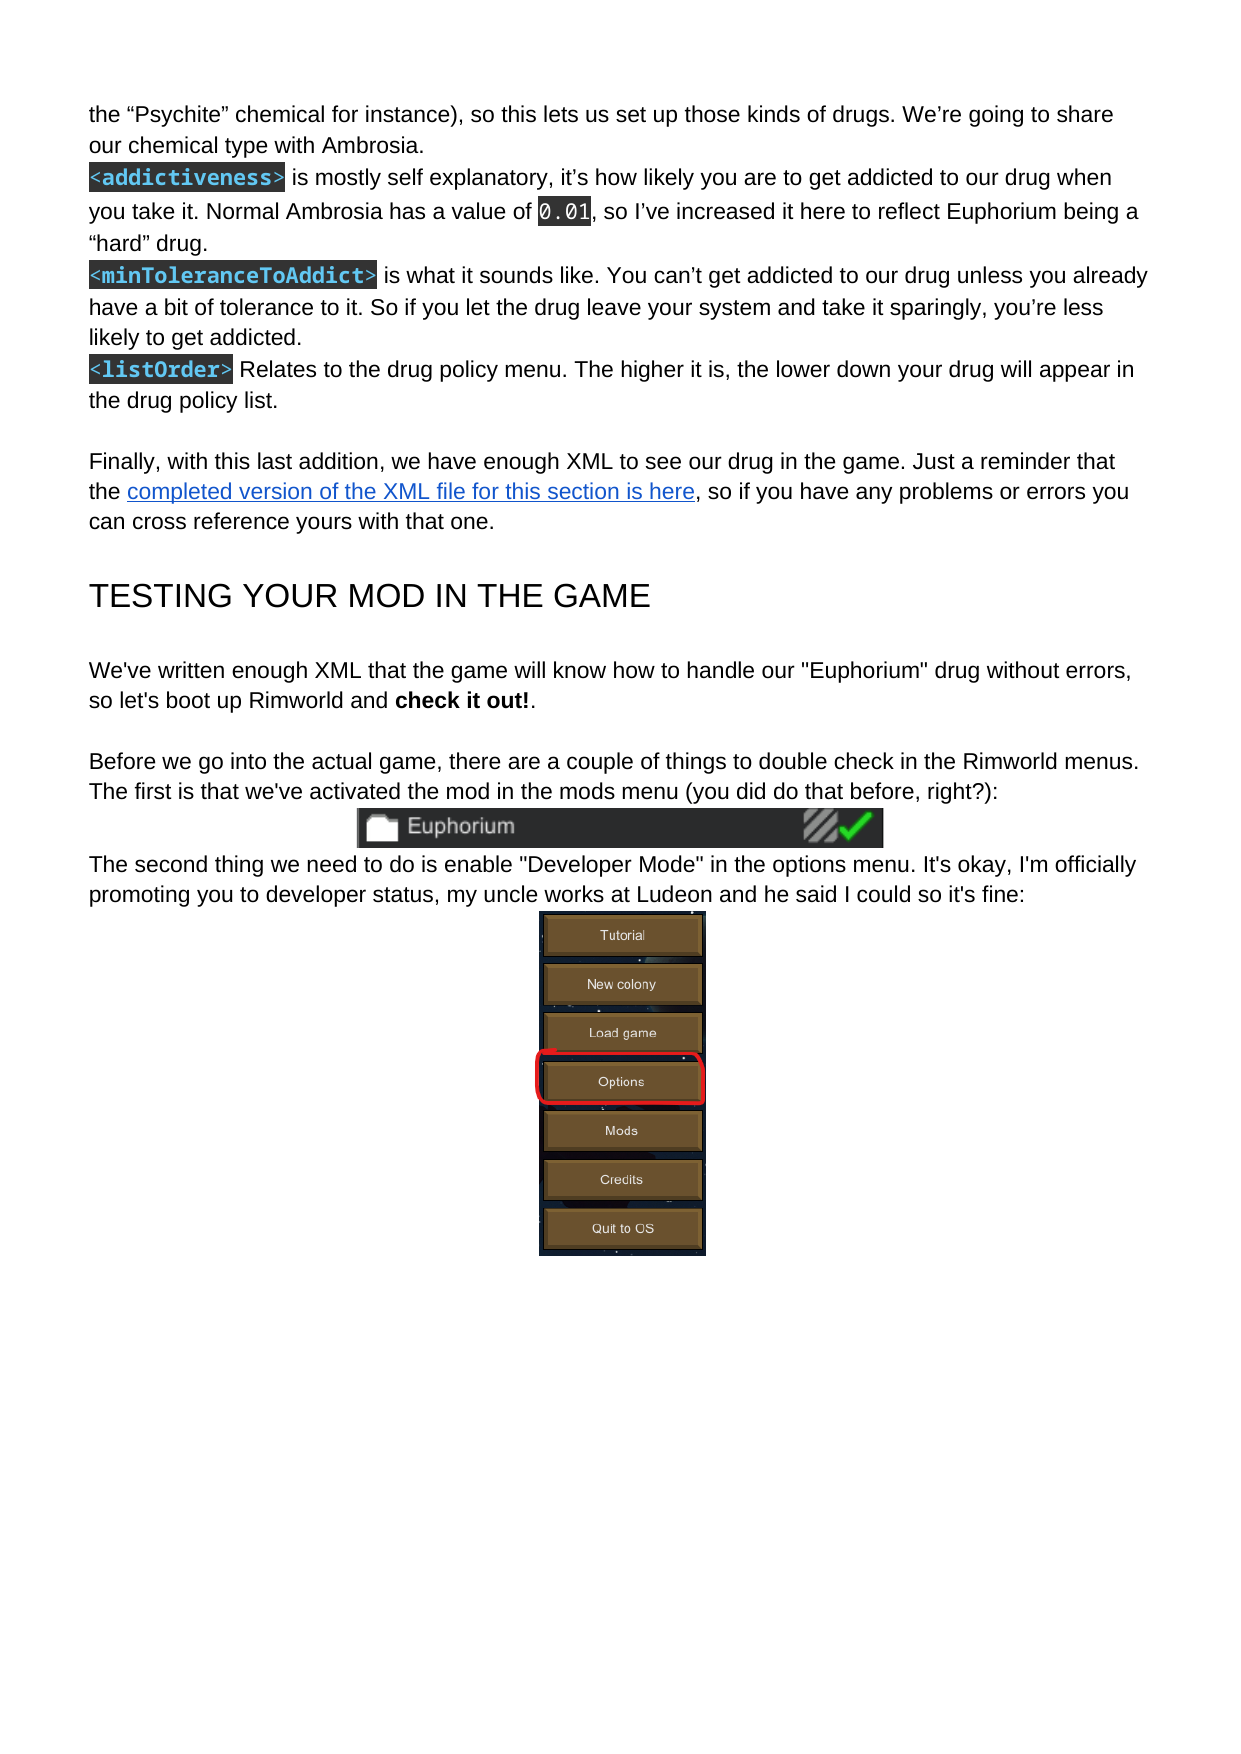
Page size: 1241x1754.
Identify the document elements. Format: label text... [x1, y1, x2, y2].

text <addictiveness> is mostly self explanatory, it’s how likely you are to get addicted to our drug when you take it. Normal Ambrosia has a value of 0.01, so I’ve increased it here to reflect Euphorium being a “hard” drug. [88, 162, 1152, 256]
picture [356, 808, 884, 848]
picture [534, 911, 706, 1256]
subtitle TESTING YOUR MOD IN THE GAME [88, 576, 1152, 614]
text Before we go into the actual game, there are a couple of things to double check in the Rimworld menus. The first is that we've activated the mod in the mods menu (you did do that before, right?): [88, 748, 1152, 804]
text We've written enough XML that the game will know how to handle our "Euphorium" drug without errors, so let's boot up Rimworld and check it out!. [88, 657, 1152, 714]
text the “Psychite” chemical for instance), so this lets us set up those kinds of drugs. We’re going to share our chemical type with Ambrosia. [88, 101, 1152, 158]
text <minToleranceToAddict> is what it sounds like. You can’t get addicted to our drug unless you already have a bit of tolerance to it. So if you let the drug leave your system and take it sparingly, you’re less likely to get addicted. [88, 260, 1152, 350]
text <listOrder> Relates to the drug policy menu. The higher it is, the lower down your drug will appear in the drug policy list. [88, 354, 1152, 444]
text The second thing we need to do is enable "Developer Mode" in the options menu. It's okay, I'm officially promoting you to developer status, my uncle works at Ludeon and he said I could so it's fine: [88, 851, 1152, 908]
text Finally, with this last addition, we have enough XML to see our drug in the game. Just a reminder that the completed version of the XML file for this section is here, so if you have any problems or errors you can cross reference yours with that one. [88, 448, 1152, 535]
